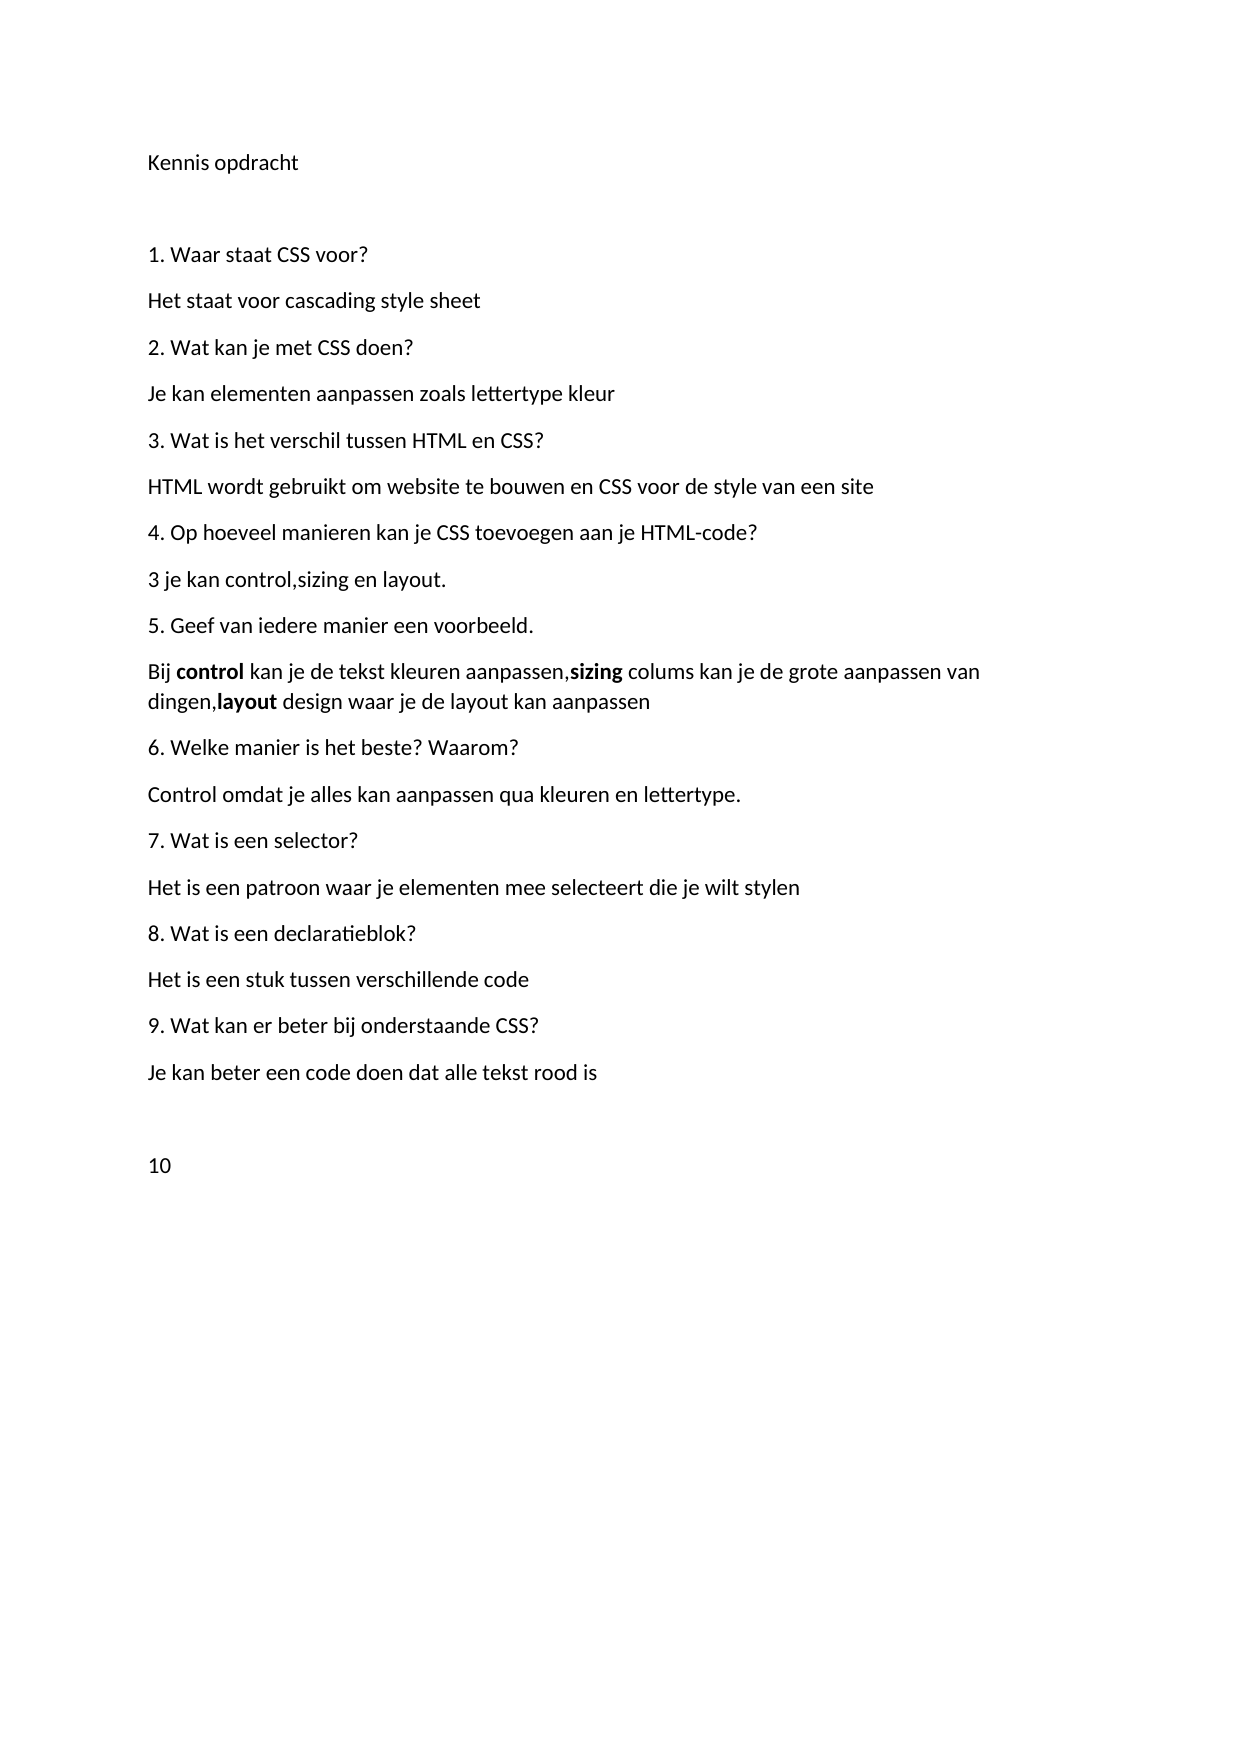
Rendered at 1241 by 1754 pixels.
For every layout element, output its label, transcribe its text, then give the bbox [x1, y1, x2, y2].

text HTML wordt gebruikt om website te bouwen en CSS voor de style van een site [148, 472, 1093, 500]
text 2. Wat kan je met CSS doen? [148, 333, 1093, 361]
text 10 [148, 1151, 1093, 1179]
text Je kan beter een code doen dat alle tekst rood is [148, 1058, 1093, 1086]
text 4. Op hoeveel manieren kan je CSS toevoegen aan je HTML-code? [148, 518, 1093, 546]
text Het is een stuk tussen verschillende code [148, 965, 1093, 993]
text Kennis opdracht [148, 148, 1093, 176]
text 5. Geef van iedere manier een voorbeeld. [148, 611, 1093, 639]
text Bij control kan je de tekst kleuren aanpassen,sizing colums kan je de grote aanpassen van dingen,layout design waar je de layout kan aanpassen [148, 657, 1093, 715]
text 3. Wat is het verschil tussen HTML en CSS? [148, 426, 1093, 454]
text Het staat voor cascading style sheet [148, 287, 1093, 315]
text Je kan elementen aanpassen zoals lettertype kleur [148, 379, 1093, 407]
text 7. Wat is een selector? [148, 826, 1093, 854]
text 6. Welke manier is het beste? Waarom? [148, 733, 1093, 762]
text 3 je kan control,sizing en layout. [148, 565, 1093, 593]
text 9. Wat kan er beter bij onderstaande CSS? [148, 1012, 1093, 1040]
text 1. Waar staat CSS voor? [148, 240, 1093, 268]
text Het is een patroon waar je elementen mee selecteert die je wilt stylen [148, 873, 1093, 901]
text 8. Wat is een declaratieblok? [148, 919, 1093, 947]
text Control omdat je alles kan aanpassen qua kleuren en lettertype. [148, 780, 1093, 808]
